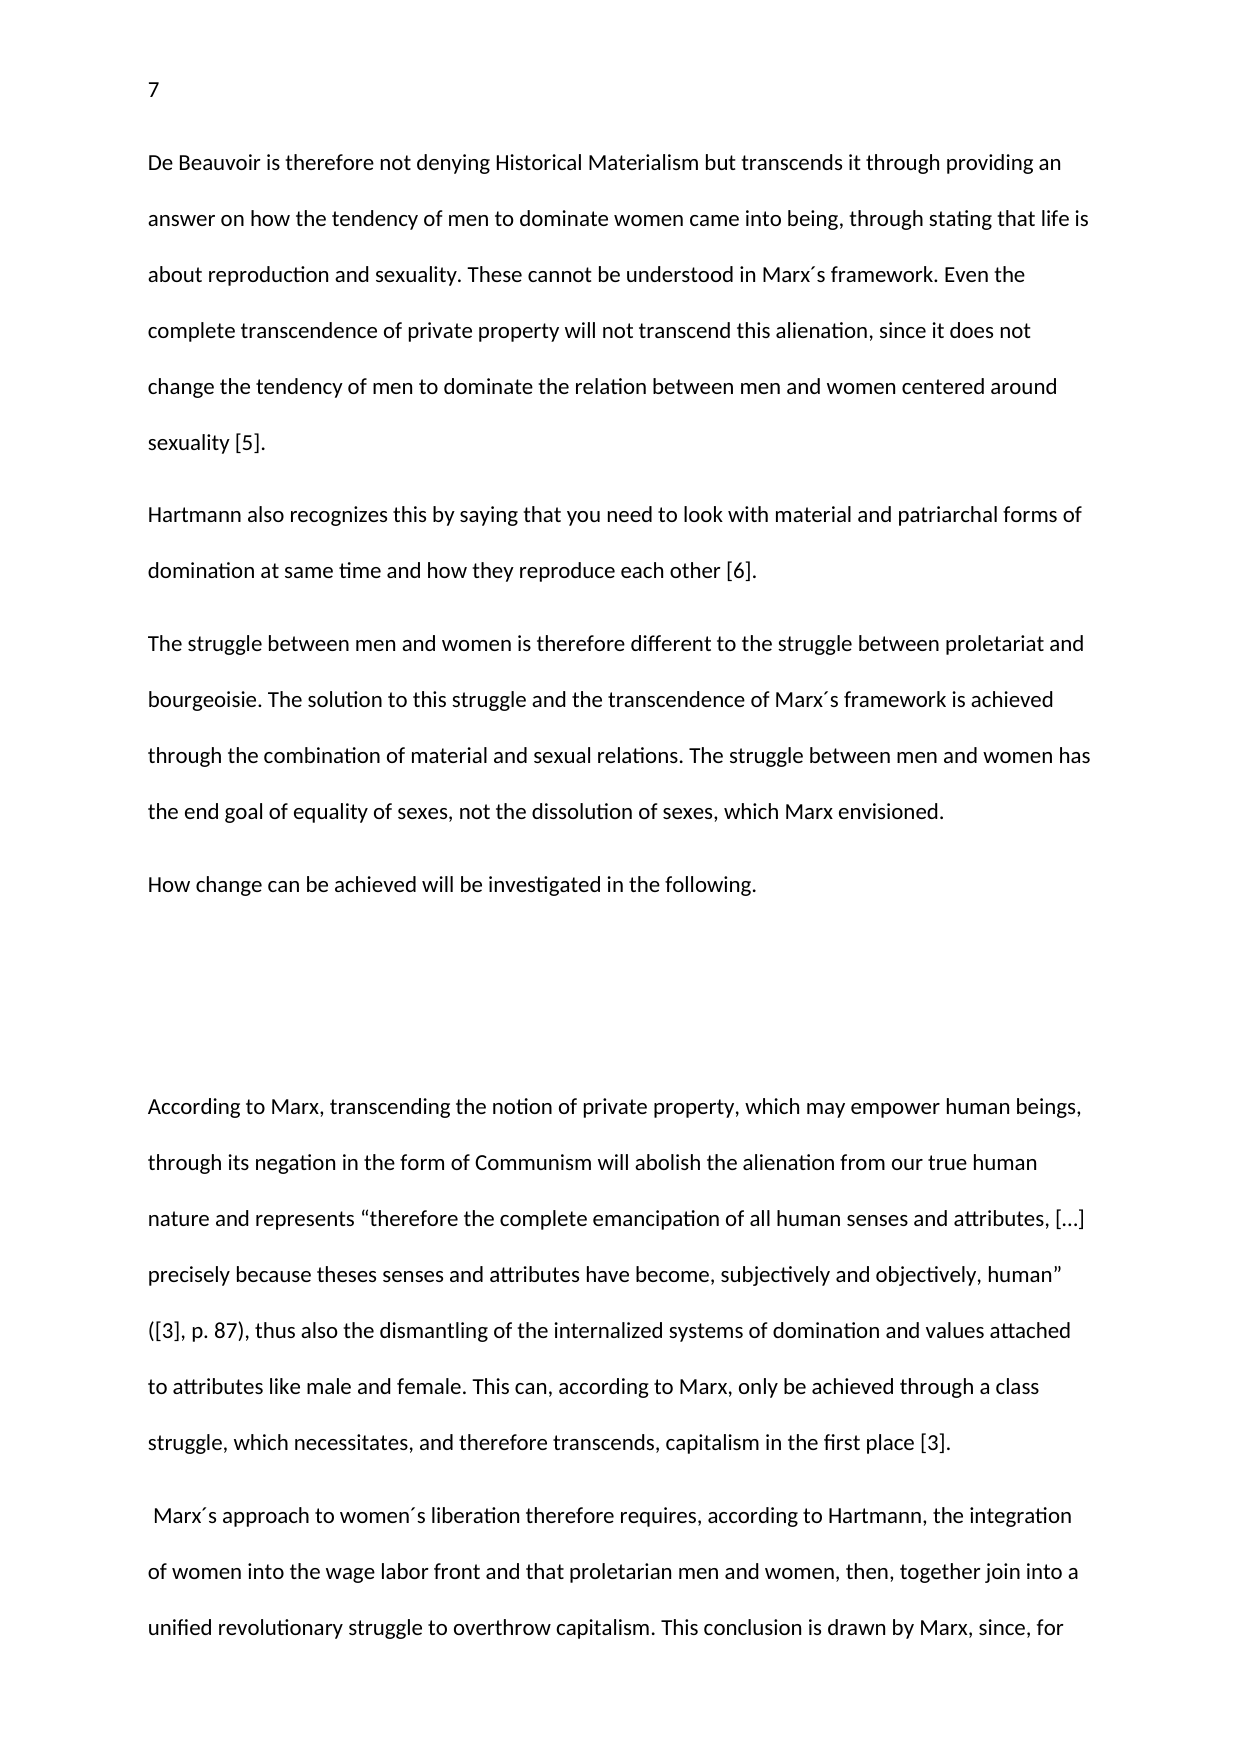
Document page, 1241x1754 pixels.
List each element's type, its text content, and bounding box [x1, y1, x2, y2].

text De Beauvoir is therefore not denying Historical Materialism but transcends it through providing an answer on how the tendency of men to dominate women came into being, through stating that life is about reproduction and sexuality. These cannot be understood in Marx´s framework. Even the complete transcendence of private property will not transcend this alienation, since it does not change the tendency of men to dominate the relation between men and women centered around sexuality [5]. [148, 148, 1093, 456]
text According to Marx, transcending the notion of private property, which may empower human beings, through its negation in the form of Communism will abolish the alienation from our true human nature and represents “therefore the complete emancipation of all human senses and attributes, […] precisely because theses senses and attributes have become, subjectively and objectively, human” ([3], p. 87), thus also the dismantling of the internalized systems of domination and values attached to attributes like male and female. This can, according to Marx, only be achieved through a class struggle, which necessitates, and therefore transcends, capitalism in the first place [3]. [148, 1092, 1093, 1456]
text Marx´s approach to women´s liberation therefore requires, according to Hartmann, the integration of women into the wage labor front and that proletarian men and women, then, together join into a unified revolutionary struggle to overthrow capitalism. This conclusion is drawn by Marx, since, for [148, 1501, 1093, 1641]
text How change can be achieved will be investigated in the following. [148, 870, 1093, 898]
text The struggle between men and women is therefore different to the struggle between proletariat and bourgeoisie. The solution to this struggle and the transcendence of Marx´s framework is achieved through the combination of material and sexual relations. The struggle between men and women has the end goal of equality of sexes, not the dissolution of sexes, which Marx envisioned. [148, 629, 1093, 825]
text Hartmann also recognizes this by saying that you need to look with material and patriarchal forms of domination at same time and how they reproduce each other [6]. [148, 501, 1093, 584]
